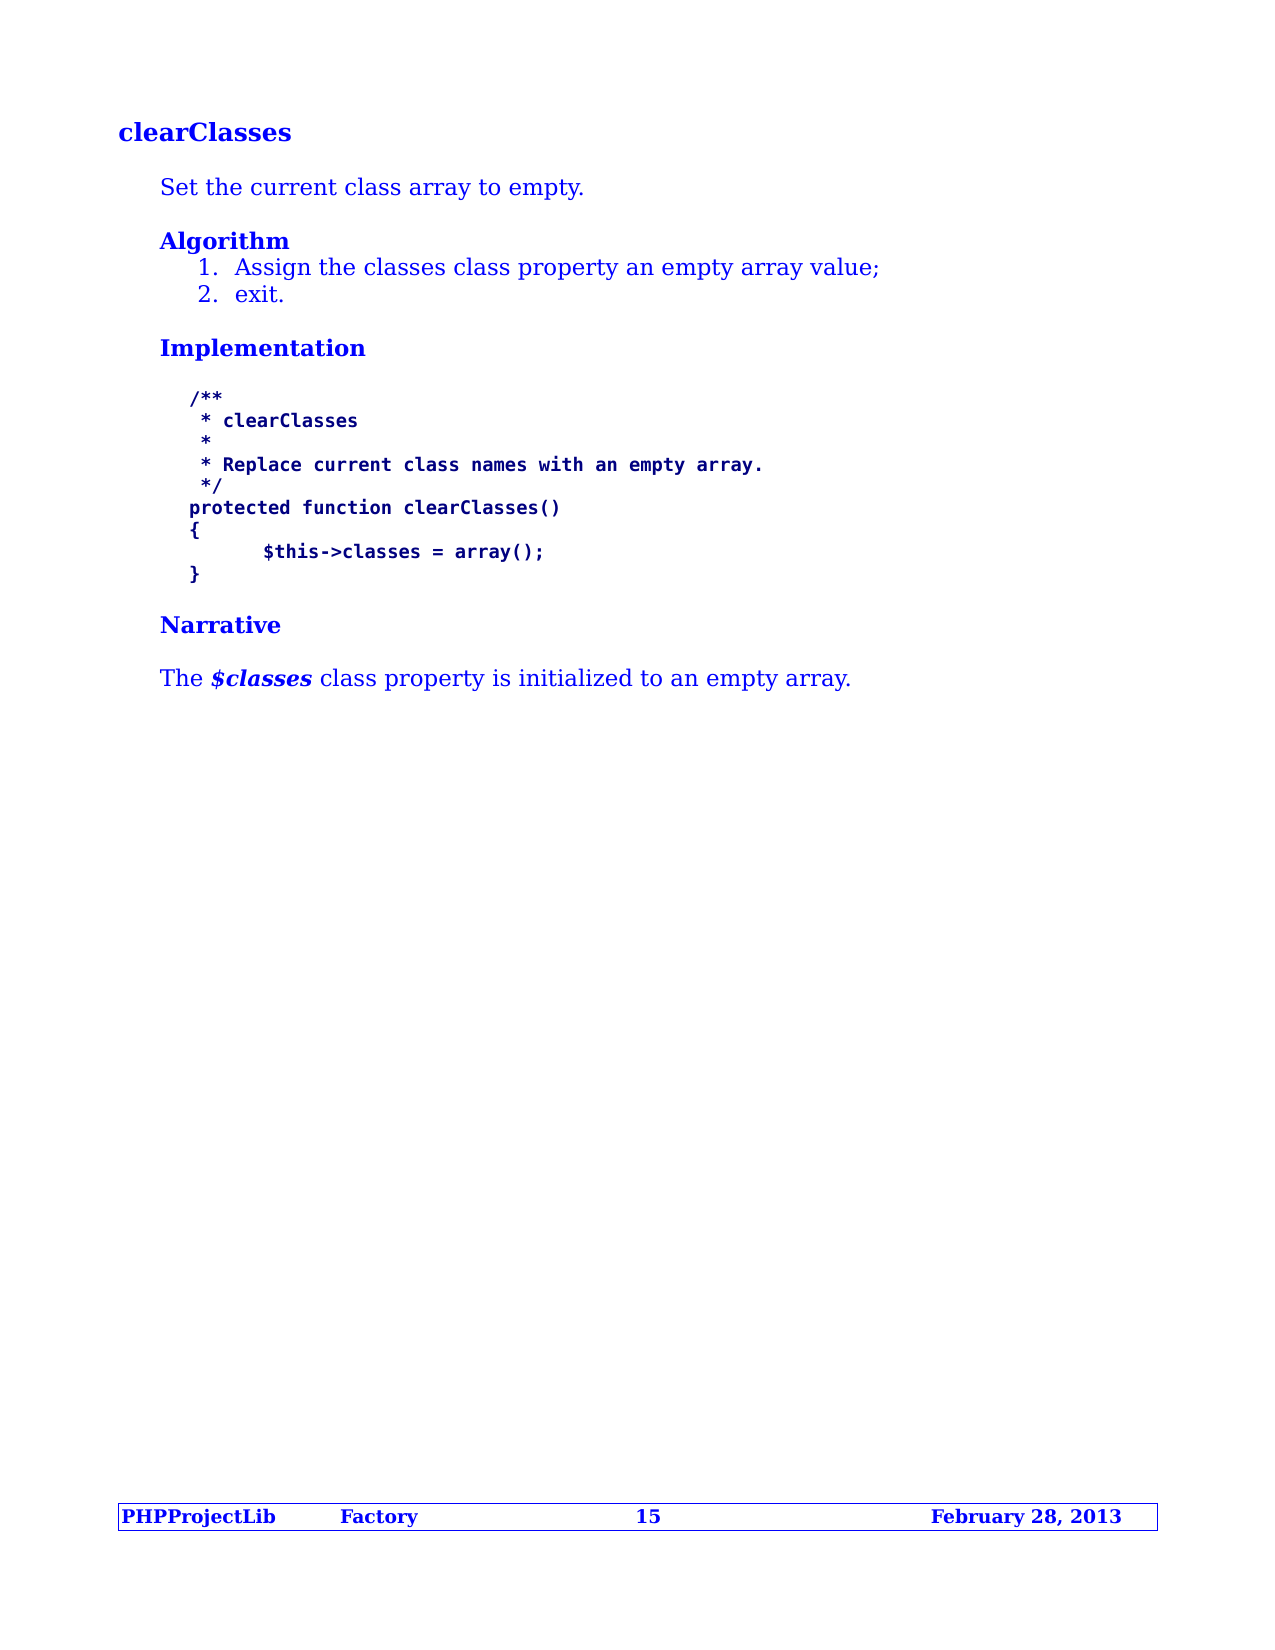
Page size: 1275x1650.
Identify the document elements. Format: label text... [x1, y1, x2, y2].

list /** [189, 388, 1157, 410]
text The $classes class property is initialized to an empty array. [159, 665, 1157, 692]
list } [189, 563, 1157, 585]
list * [189, 432, 1157, 453]
list * Replace current class names with an empty array. [189, 453, 1157, 475]
list { [189, 519, 1157, 541]
title clearClasses [118, 118, 1157, 147]
list $this->classes = array(); [189, 541, 1157, 563]
text Set the current class array to empty. [159, 174, 1157, 201]
list Assign the classes class property an empty array value; [197, 254, 1157, 281]
list */ [189, 475, 1157, 497]
text Algorithm [159, 227, 1157, 254]
list exit. [197, 281, 1157, 308]
text Implementation [159, 334, 1157, 361]
list * clearClasses [189, 410, 1157, 432]
list protected function clearClasses() [189, 497, 1157, 519]
text Narrative [159, 611, 1157, 638]
